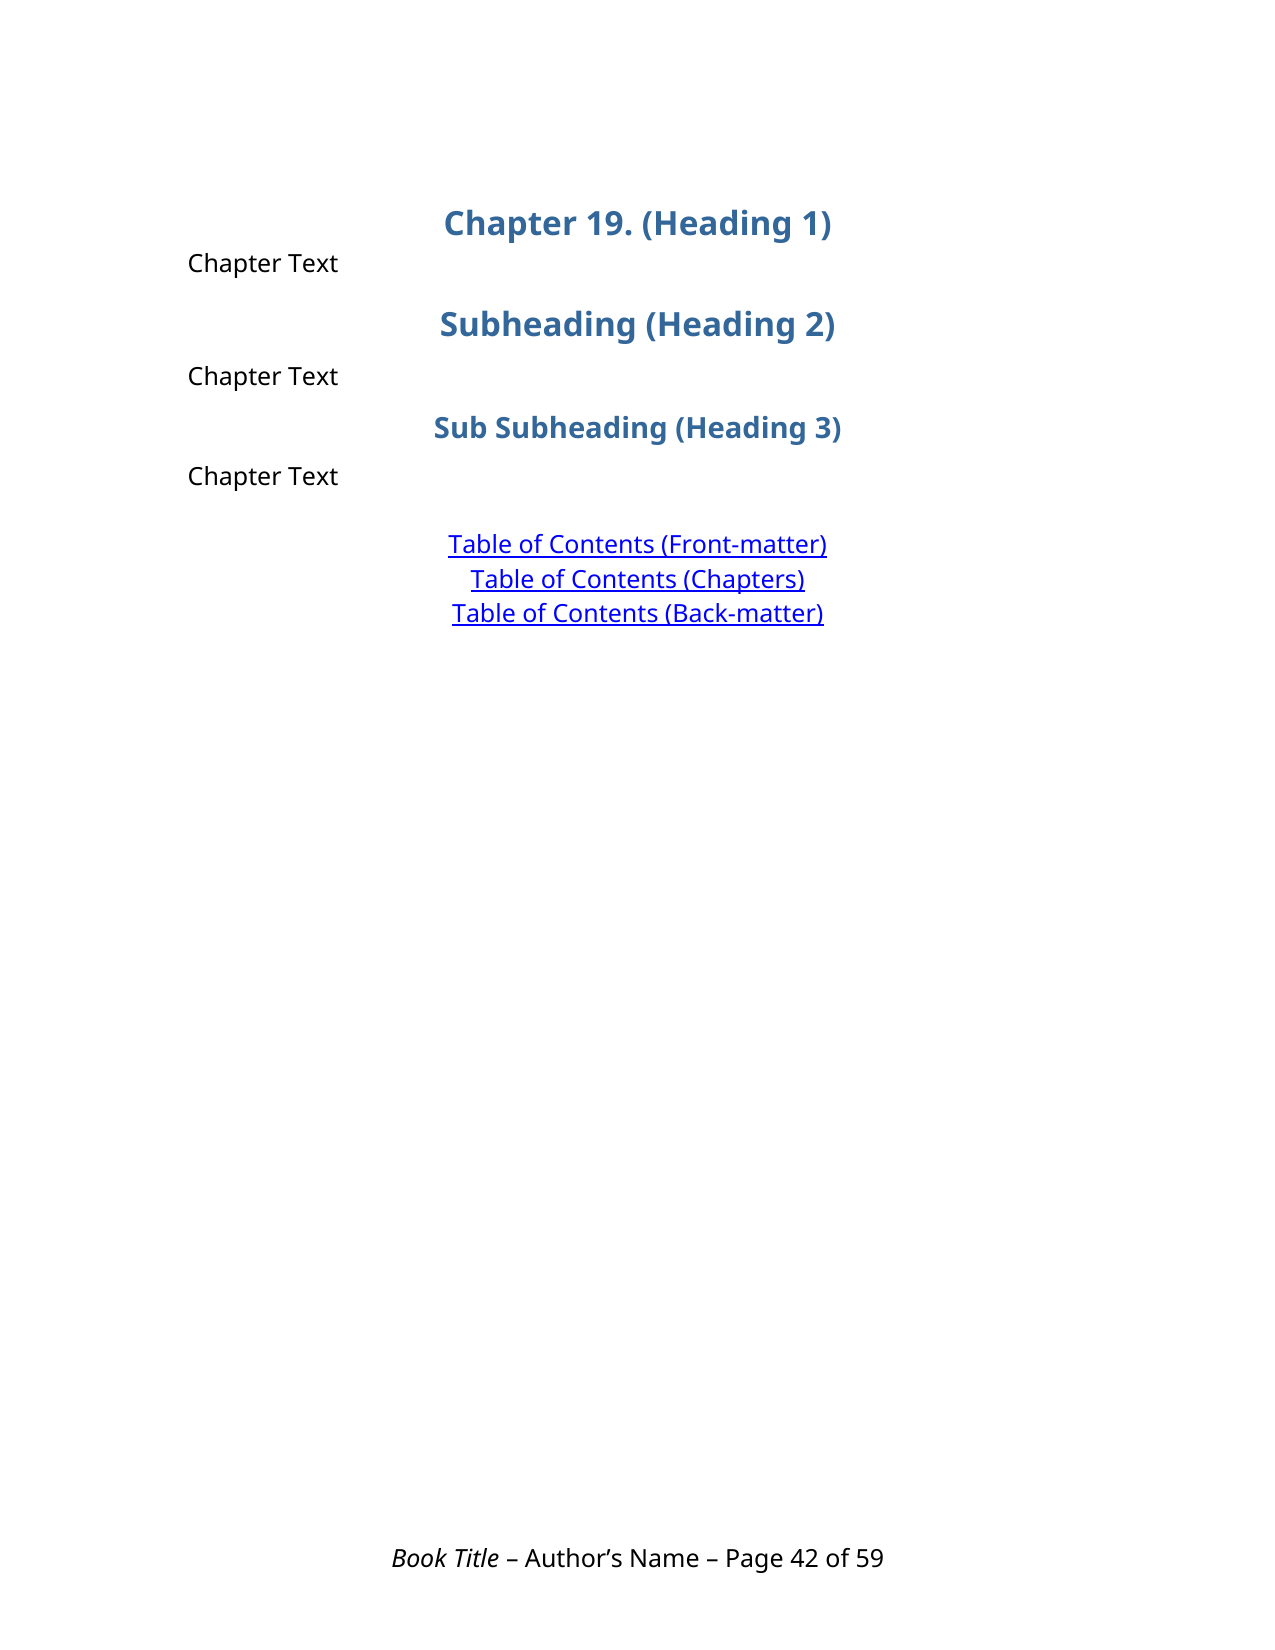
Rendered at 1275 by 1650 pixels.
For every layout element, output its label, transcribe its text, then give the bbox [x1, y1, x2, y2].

text Chapter Text [187, 245, 1087, 279]
subtitle Subheading (Heading 2) [187, 300, 1087, 346]
text Table of Contents (Front-matter) [187, 527, 1087, 561]
subtitle Sub Subheading (Heading 3) [187, 407, 1087, 447]
text Table of Contents (Back-matter) [187, 595, 1087, 629]
text Chapter Text [187, 459, 1087, 493]
text Chapter Text [187, 358, 1087, 392]
subtitle Chapter 19. (Heading 1) [187, 200, 1087, 245]
text Table of Contents (Chapters) [187, 561, 1087, 595]
